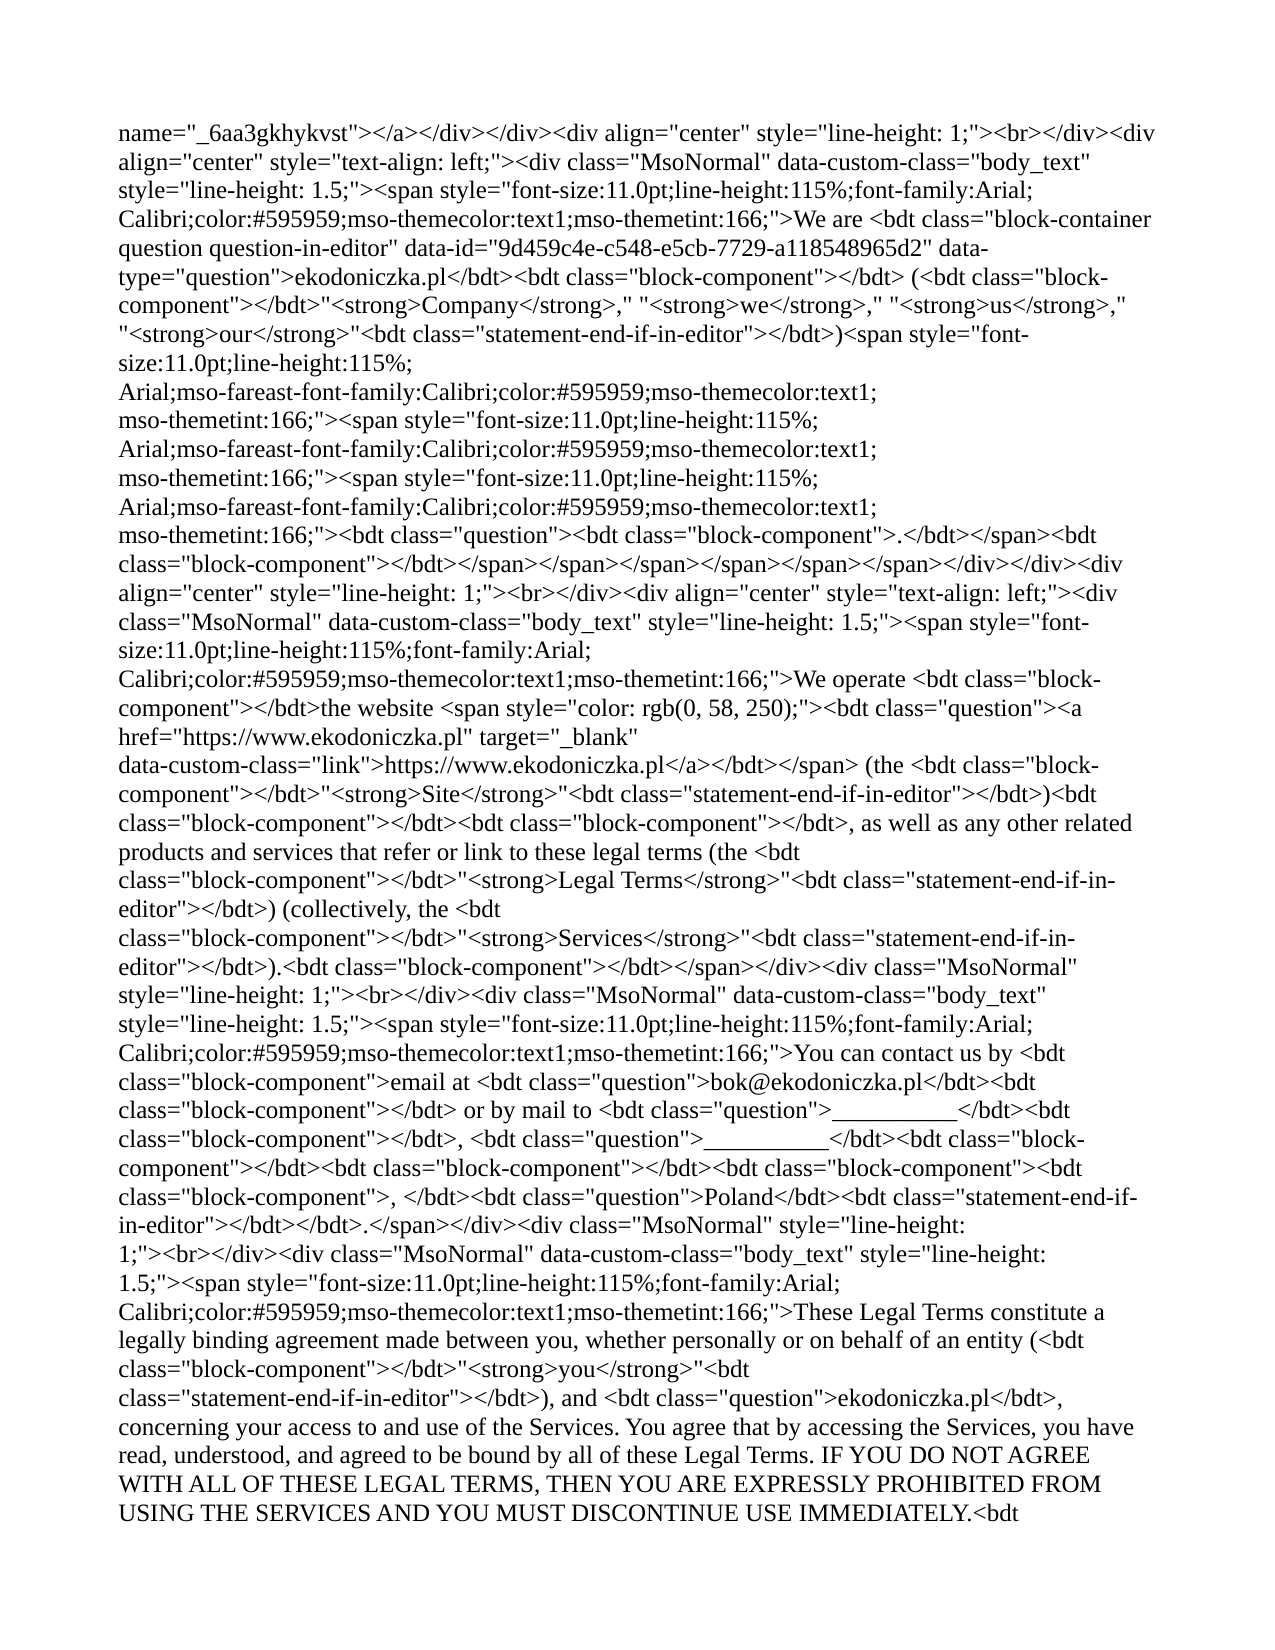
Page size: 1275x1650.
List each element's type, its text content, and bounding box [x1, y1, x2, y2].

text Arial;mso-fareast-font-family:Calibri;color:#595959;mso-themecolor:text1; [118, 377, 1157, 406]
text Calibri;color:#595959;mso-themecolor:text1;mso-themetint:166;">We operate <bdt class="block-component"></bdt>the website <span style="color: rgb(0, 58, 250);"><bdt class="question"><a href="https://www.ekodoniczka.pl" target="_blank" data-custom-class="link">https://www.ekodoniczka.pl</a></bdt></span> (the <bdt class="block-component"></bdt>"<strong>Site</strong>"<bdt class="statement-end-if-in-editor"></bdt>)<bdt class="block-component"></bdt><bdt class="block-component"></bdt>, as well as any other related products and services that refer or link to these legal terms (the <bdt class="block-component"></bdt>"<strong>Legal Terms</strong>"<bdt class="statement-end-if-in-editor"></bdt>) (collectively, the <bdt class="block-component"></bdt>"<strong>Services</strong>"<bdt class="statement-end-if-in-editor"></bdt>).<bdt class="block-component"></bdt></span></div><div class="MsoNormal" style="line-height: 1;"><br></div><div class="MsoNormal" data-custom-class="body_text" style="line-height: 1.5;"><span style="font-size:11.0pt;line-height:115%;font-family:Arial; [118, 664, 1157, 1038]
text name="_6aa3gkhykvst"></a></div></div><div align="center" style="line-height: 1;"><br></div><div align="center" style="text-align: left;"><div class="MsoNormal" data-custom-class="body_text" style="line-height: 1.5;"><span style="font-size:11.0pt;line-height:115%;font-family:Arial; [118, 118, 1157, 204]
text Calibri;color:#595959;mso-themecolor:text1;mso-themetint:166;">We are <bdt class="block-container question question-in-editor" data-id="9d459c4e-c548-e5cb-7729-a118548965d2" data-type="question">ekodoniczka.pl</bdt><bdt class="block-component"></bdt> (<bdt class="block-component"></bdt>"<strong>Company</strong>," "<strong>we</strong>," "<strong>us</strong>," "<strong>our</strong>"<bdt class="statement-end-if-in-editor"></bdt>)<span style="font-size:11.0pt;line-height:115%; [118, 204, 1157, 377]
text mso-themetint:166;"><span style="font-size:11.0pt;line-height:115%; [118, 406, 1157, 434]
text Calibri;color:#595959;mso-themecolor:text1;mso-themetint:166;">You can contact us by <bdt class="block-component">email at <bdt class="question">bok@ekodoniczka.pl</bdt><bdt class="block-component"></bdt> or by mail to <bdt class="question">__________</bdt><bdt class="block-component"></bdt>, <bdt class="question">__________</bdt><bdt class="block-component"></bdt><bdt class="block-component"></bdt><bdt class="block-component"><bdt class="block-component">, </bdt><bdt class="question">Poland</bdt><bdt class="statement-end-if-in-editor"></bdt></bdt>.</span></div><div class="MsoNormal" style="line-height: 1;"><br></div><div class="MsoNormal" data-custom-class="body_text" style="line-height: 1.5;"><span style="font-size:11.0pt;line-height:115%;font-family:Arial; [118, 1038, 1157, 1297]
text Calibri;color:#595959;mso-themecolor:text1;mso-themetint:166;">These Legal Terms constitute a legally binding agreement made between you, whether personally or on behalf of an entity (<bdt class="block-component"></bdt>"<strong>you</strong>"<bdt class="statement-end-if-in-editor"></bdt>), and <bdt class="question">ekodoniczka.pl</bdt>, concerning your access to and use of the Services. You agree that by accessing the Services, you have read, understood, and agreed to be bound by all of these Legal Terms. IF YOU DO NOT AGREE WITH ALL OF THESE LEGAL TERMS, THEN YOU ARE EXPRESSLY PROHIBITED FROM USING THE SERVICES AND YOU MUST DISCONTINUE USE IMMEDIATELY.<bdt [118, 1297, 1157, 1527]
text Arial;mso-fareast-font-family:Calibri;color:#595959;mso-themecolor:text1; [118, 434, 1157, 463]
text mso-themetint:166;"><bdt class="question"><bdt class="block-component">.</bdt></span><bdt class="block-component"></bdt></span></span></span></span></span></span></div></div><div align="center" style="line-height: 1;"><br></div><div align="center" style="text-align: left;"><div class="MsoNormal" data-custom-class="body_text" style="line-height: 1.5;"><span style="font-size:11.0pt;line-height:115%;font-family:Arial; [118, 521, 1157, 664]
text mso-themetint:166;"><span style="font-size:11.0pt;line-height:115%; [118, 463, 1157, 492]
text Arial;mso-fareast-font-family:Calibri;color:#595959;mso-themecolor:text1; [118, 492, 1157, 521]
